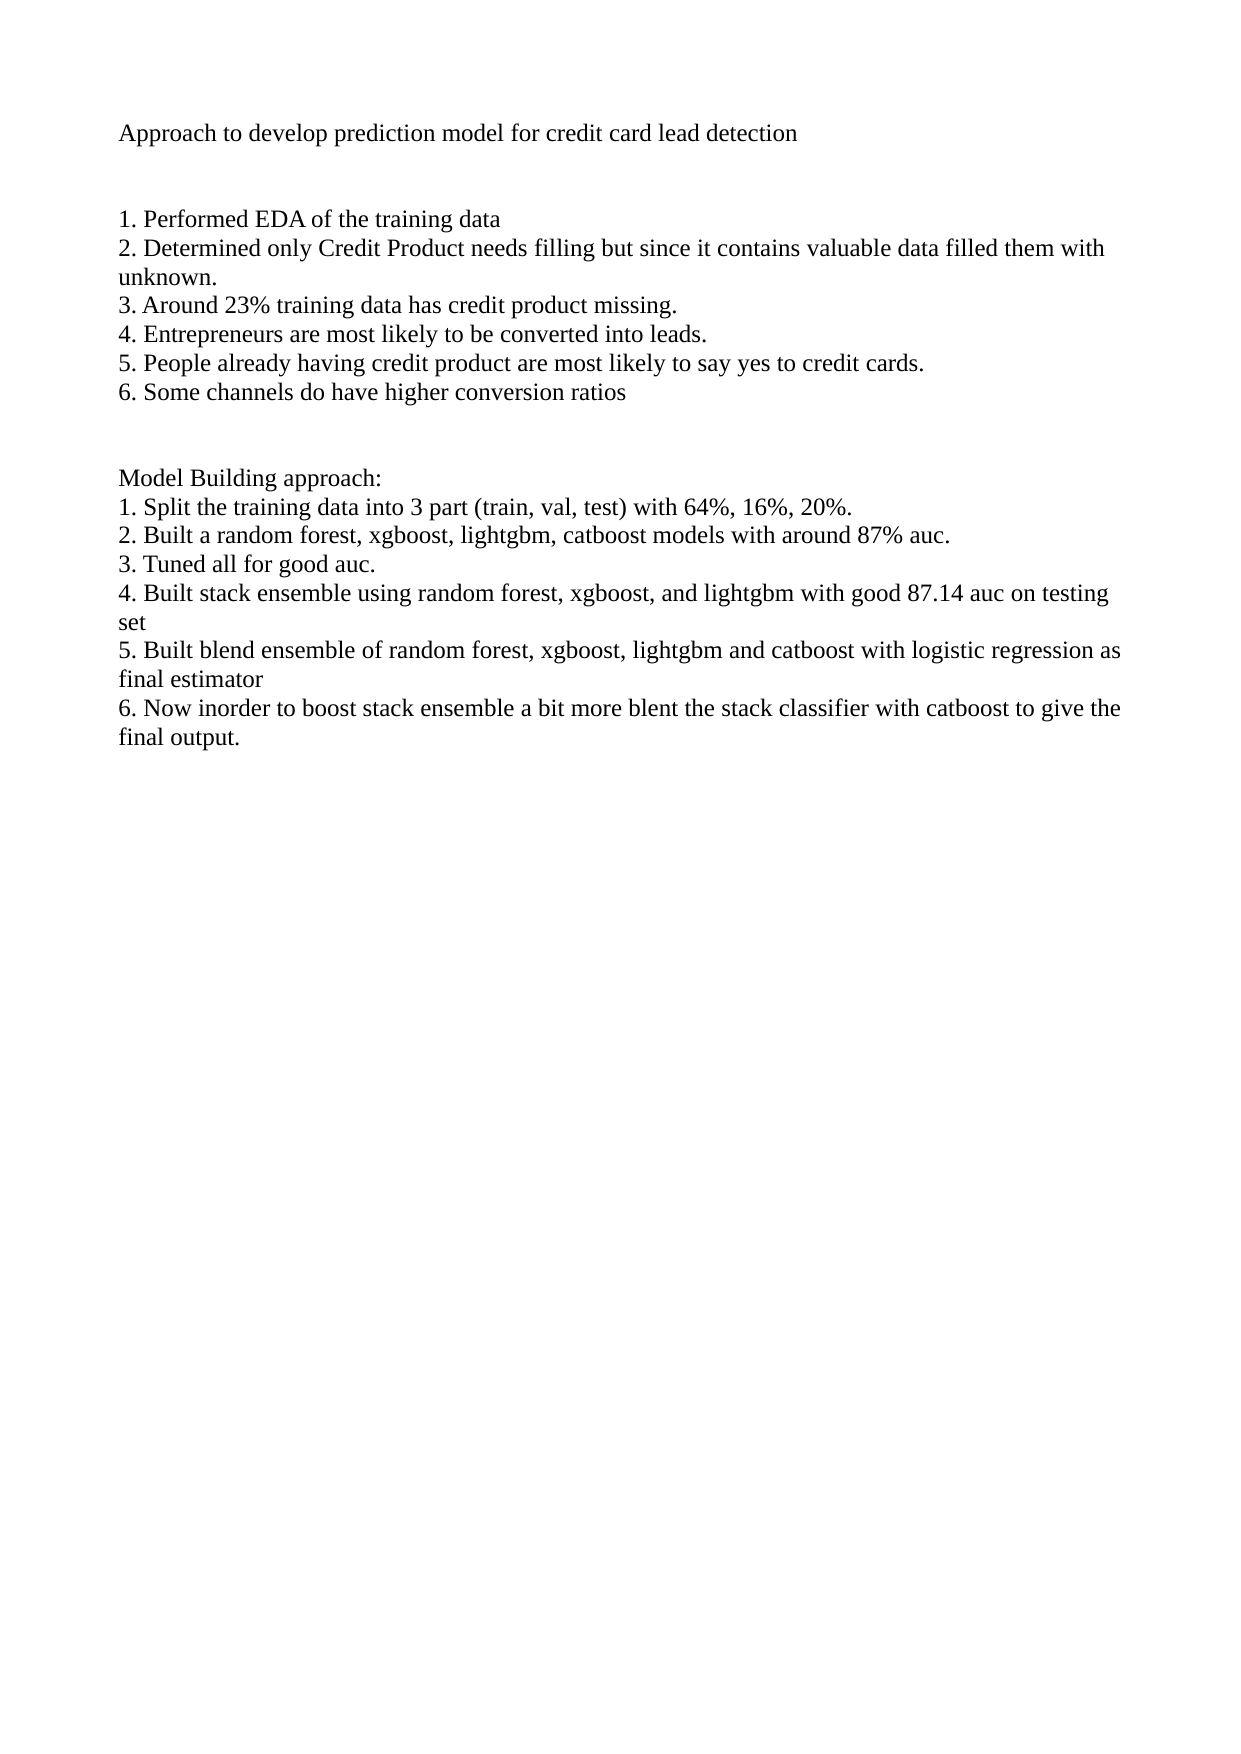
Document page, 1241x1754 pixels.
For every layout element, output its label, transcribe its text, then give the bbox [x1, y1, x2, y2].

text 1. Split the training data into 3 part (train, val, test) with 64%, 16%, 20%. [118, 492, 1122, 521]
text Model Building approach: [118, 463, 1122, 492]
text 4. Built stack ensemble using random forest, xgboost, and lightgbm with good 87.14 auc on testing set [118, 578, 1122, 636]
text 3. Around 23% training data has credit product missing. [118, 291, 1122, 319]
text 2. Determined only Credit Product needs filling but since it contains valuable data filled them with unknown. [118, 233, 1122, 291]
text 4. Entrepreneurs are most likely to be converted into leads. [118, 319, 1122, 348]
text 2. Built a random forest, xgboost, lightgbm, catboost models with around 87% auc. [118, 521, 1122, 549]
text 3. Tuned all for good auc. [118, 549, 1122, 578]
text Approach to develop prediction model for credit card lead detection [118, 118, 1122, 147]
text 5. People already having credit product are most likely to say yes to credit cards. [118, 348, 1122, 377]
text 1. Performed EDA of the training data [118, 204, 1122, 233]
text 5. Built blend ensemble of random forest, xgboost, lightgbm and catboost with logistic regression as final estimator [118, 636, 1122, 693]
text 6. Some channels do have higher conversion ratios [118, 377, 1122, 406]
text 6. Now inorder to boost stack ensemble a bit more blent the stack classifier with catboost to give the final output. [118, 693, 1122, 751]
